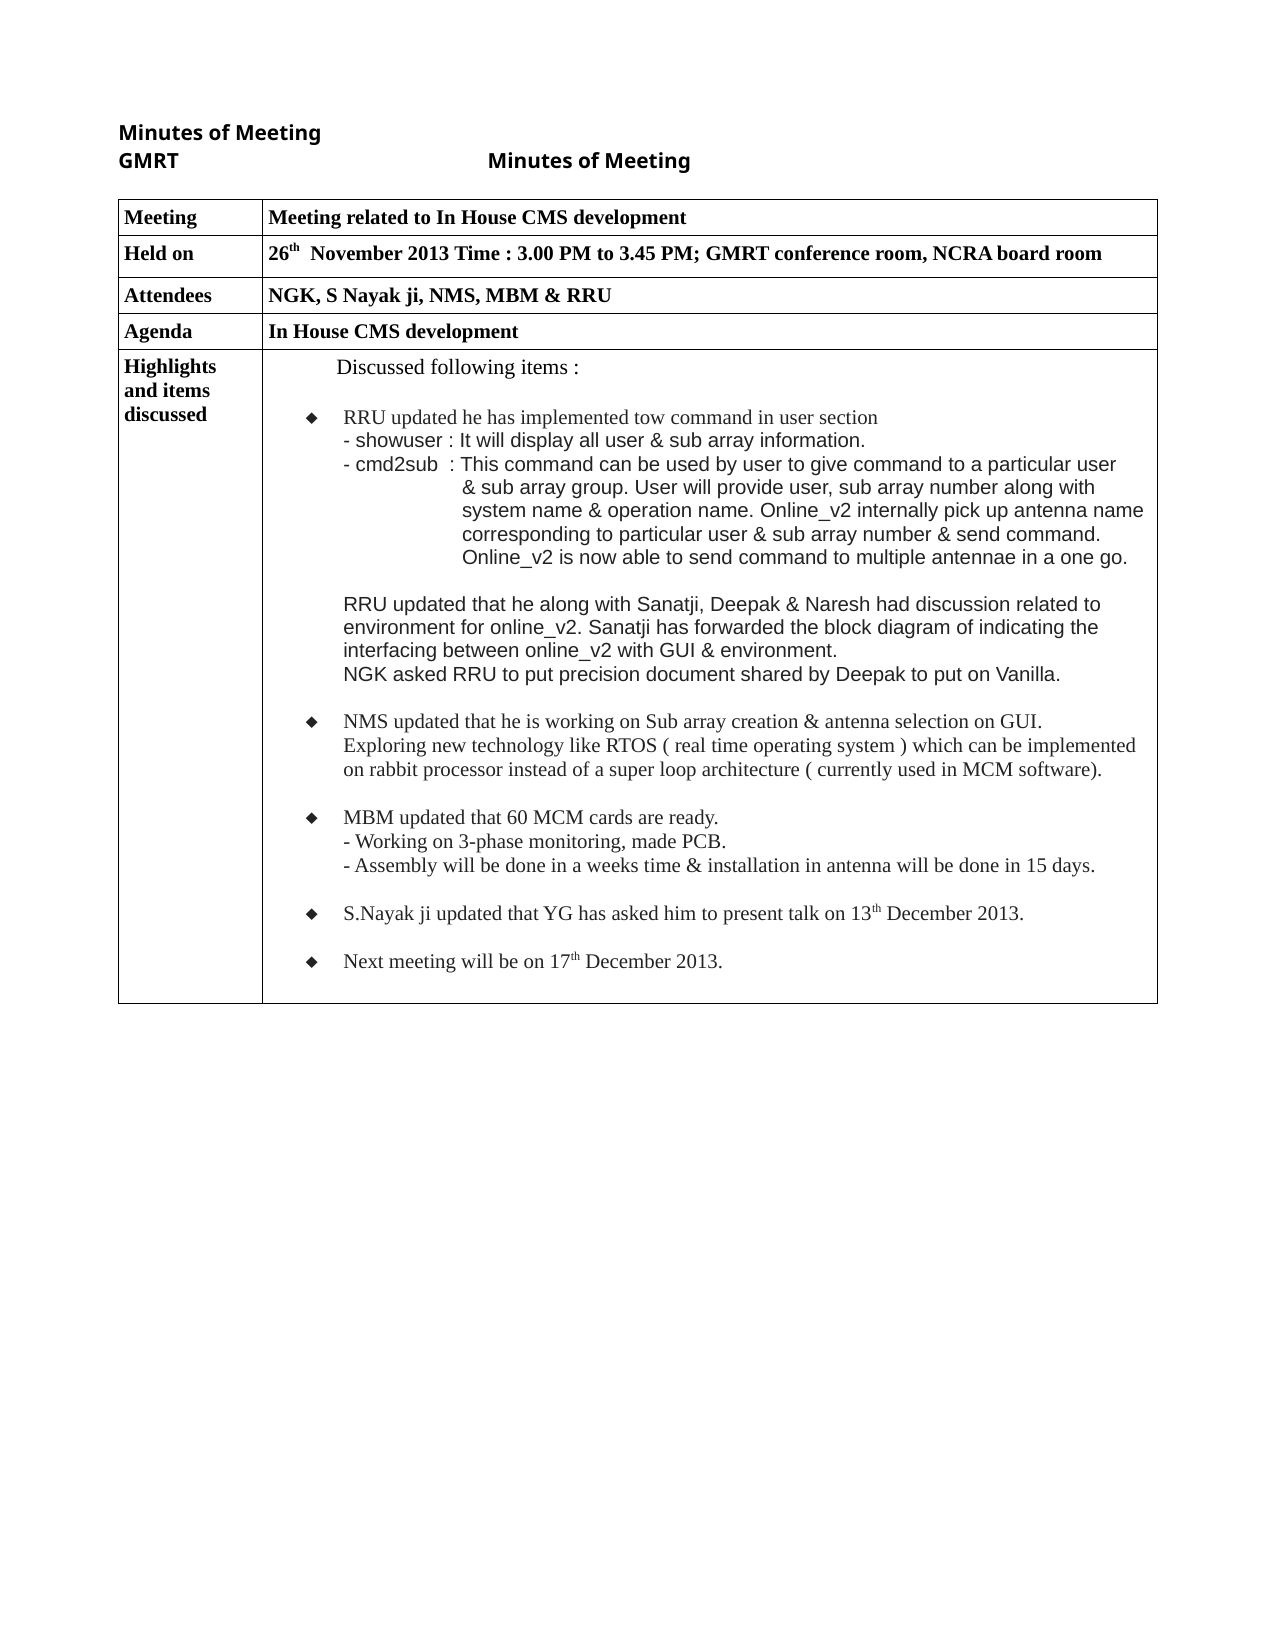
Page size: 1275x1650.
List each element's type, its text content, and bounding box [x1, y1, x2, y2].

table_cell 26th November 2013 Time : 3.00 PM to 3.45 PM; GMRT conference room, NCRA board room [263, 236, 1157, 277]
table_cell In House CMS development [263, 314, 1157, 348]
text GMRT Minutes of Meeting [118, 147, 1157, 175]
table_cell Held on [119, 236, 262, 277]
table_cell Attendees [119, 278, 262, 313]
table_header Meeting related to In House CMS development [263, 200, 1157, 235]
table_cell Discussed following items : RRU updated he has implemented tow command in user section - showuser : It will display all user & sub array information. - cmd2sub : This command can be used by user to give command to a particular user & sub array group. User will provide user, sub array number along with system name & operation name. Online_v2 internally pick up antenna name corresponding to particular user & sub array number & send command. Online_v2 is now able to send command to multiple antennae in a one go. RRU updated that he along with Sanatji, Deepak & Naresh had discussion related to environment for online_v2. Sanatji has forwarded the block diagram of indicating the interfacing between online_v2 with GUI & environment. NGK asked RRU to put precision document shared by Deepak to put on Vanilla. NMS updated that he is working on Sub array creation & antenna selection on GUI. Exploring new technology like RTOS ( real time operating system ) which can be implemented on rabbit processor instead of a super loop architecture ( currently used in MCM software). MBM updated that 60 MCM cards are ready. - Working on 3-phase monitoring, made PCB. - Assembly will be done in a weeks time & installation in antenna will be done in 15 days. S.Nayak ji updated that YG has asked him to present talk on 13th December 2013. Next meeting will be on 17th December 2013. [263, 350, 1157, 1003]
table_cell Highlights and items discussed [119, 350, 262, 1003]
table_cell NGK, S Nayak ji, NMS, MBM & RRU [263, 278, 1157, 313]
table_header Meeting [119, 200, 262, 235]
table_cell Agenda [119, 314, 262, 348]
text Minutes of Meeting [118, 118, 1157, 147]
